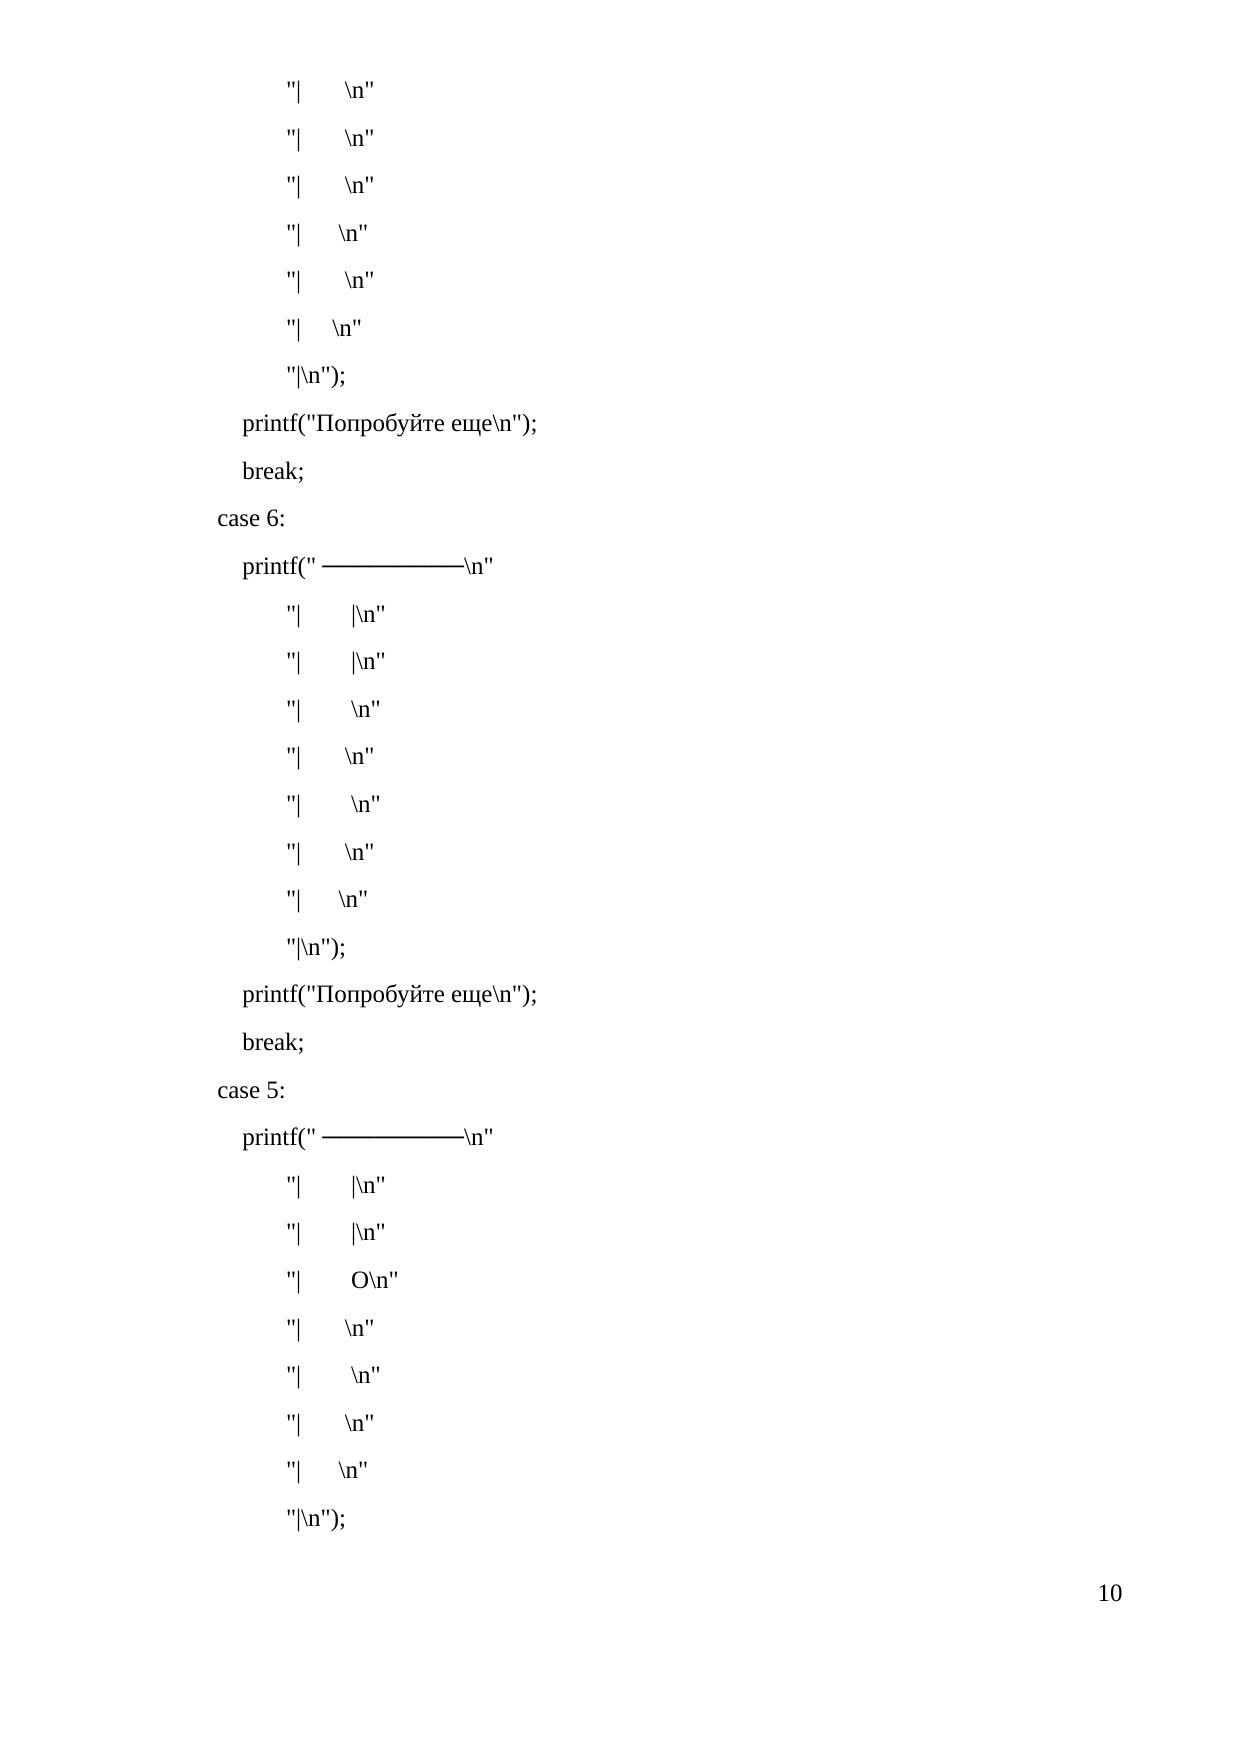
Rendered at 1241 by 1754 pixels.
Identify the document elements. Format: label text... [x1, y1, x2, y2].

text "| \n" [118, 218, 1122, 247]
text "| \n" [118, 313, 1122, 342]
text "| \n" [118, 1360, 1122, 1389]
text "| \n" [118, 75, 1122, 104]
text "| \n" [118, 884, 1122, 913]
text "|\n"); [118, 1503, 1122, 1532]
text "| \n" [118, 1408, 1122, 1437]
text printf(" ────────\n" [118, 551, 1122, 580]
text "| \n" [118, 1456, 1122, 1484]
text "| \n" [118, 789, 1122, 818]
text "| |\n" [118, 646, 1122, 675]
text break; [118, 1027, 1122, 1056]
text printf("Попробуйте еще\n"); [118, 408, 1122, 437]
text "| \n" [118, 170, 1122, 199]
text "| |\n" [118, 599, 1122, 627]
text "| \n" [118, 265, 1122, 294]
text "| \n" [118, 123, 1122, 151]
text "| \n" [118, 837, 1122, 865]
text printf(" ────────\n" [118, 1122, 1122, 1151]
text "| |\n" [118, 1217, 1122, 1246]
text case 5: [118, 1075, 1122, 1103]
text "| O\n" [118, 1265, 1122, 1294]
text case 6: [118, 503, 1122, 532]
text "|\n"); [118, 932, 1122, 961]
text "| \n" [118, 1313, 1122, 1341]
text "|\n"); [118, 361, 1122, 389]
text printf("Попробуйте еще\n"); [118, 979, 1122, 1008]
text break; [118, 456, 1122, 484]
text "| \n" [118, 694, 1122, 723]
text "| |\n" [118, 1170, 1122, 1199]
text "| \n" [118, 741, 1122, 770]
